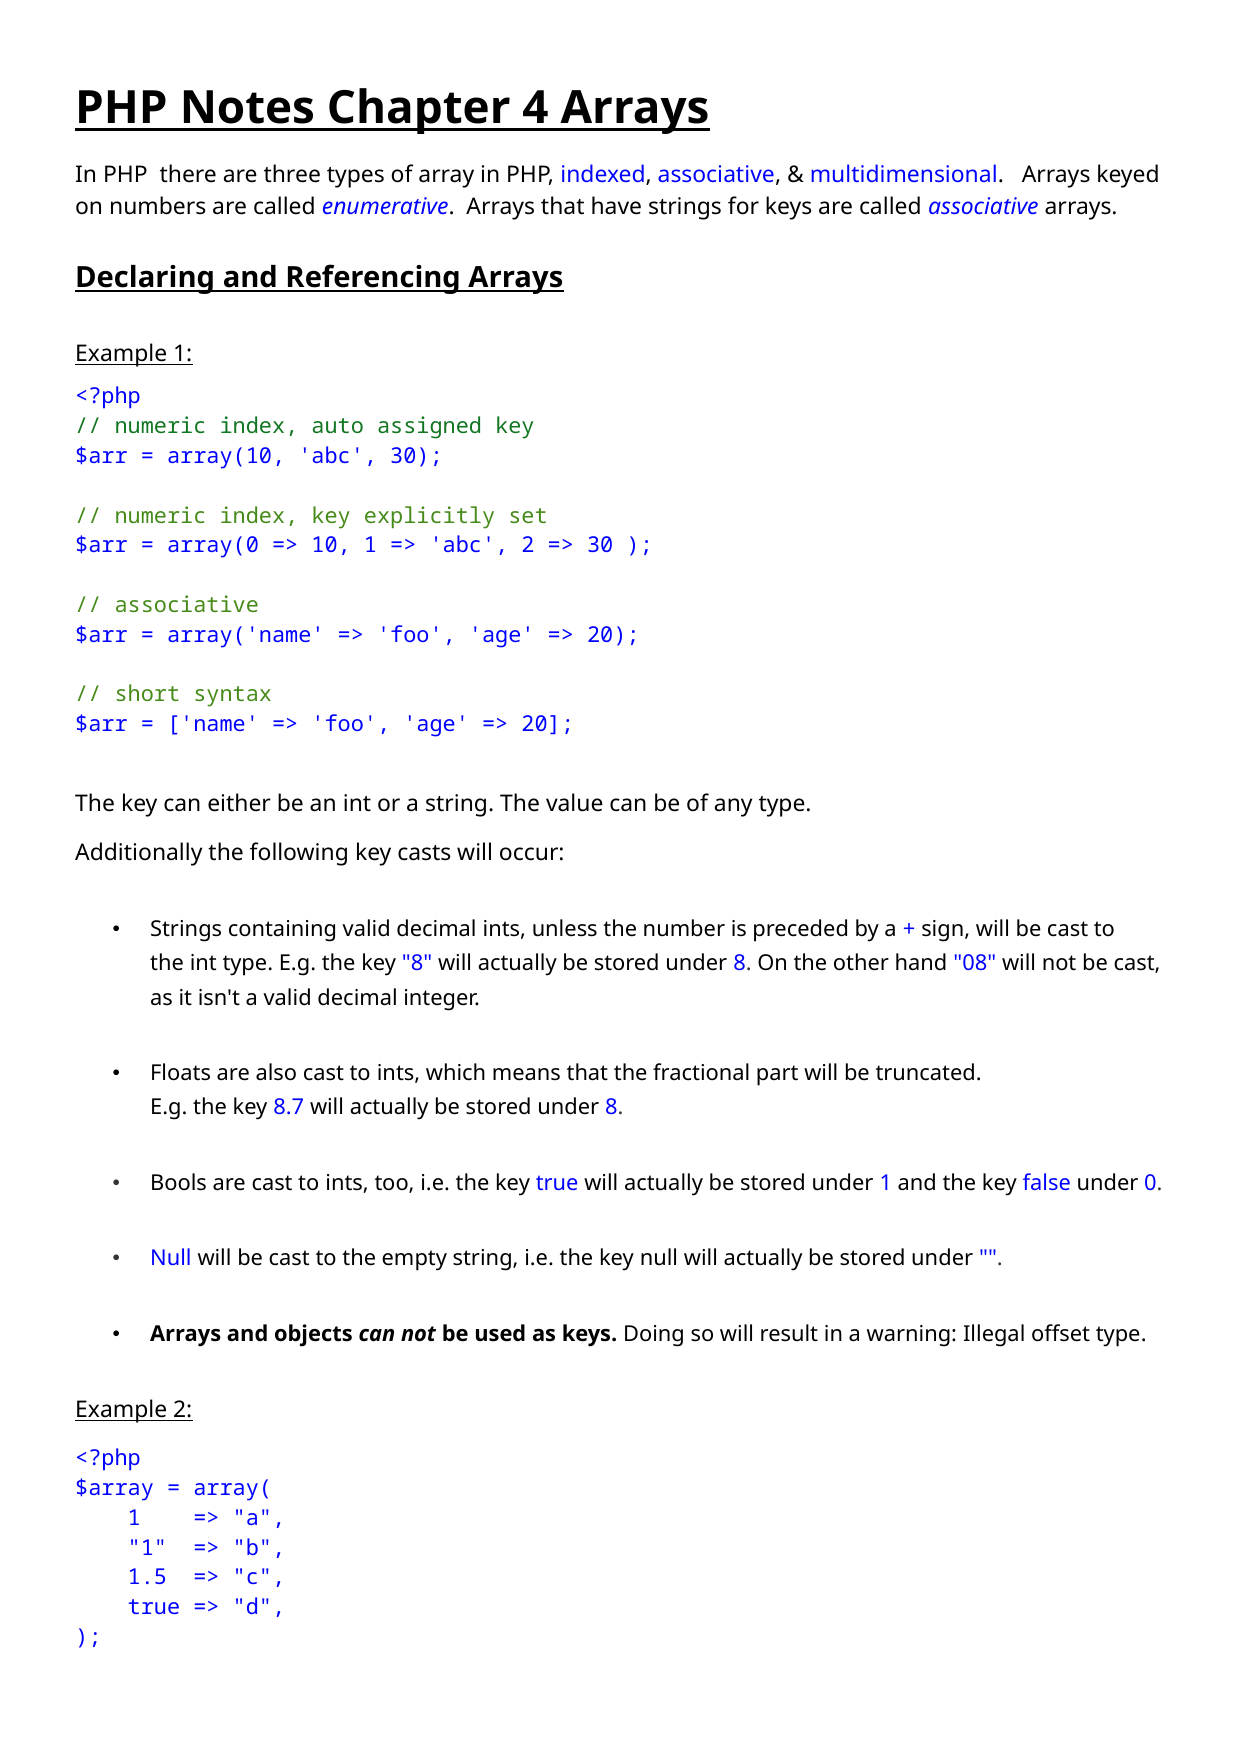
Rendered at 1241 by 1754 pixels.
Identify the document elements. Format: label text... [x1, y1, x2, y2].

text // associative [75, 589, 1166, 619]
text Example 2: [75, 1393, 1166, 1424]
text <?php [75, 380, 1166, 410]
text $arr = array('name' => 'foo', 'age' => 20); [75, 619, 1166, 648]
text $arr = array(10, 'abc', 30); [75, 440, 1166, 470]
text // numeric index, auto assigned key [75, 410, 1166, 440]
text PHP Notes Chapter 4 Arrays [75, 75, 1166, 137]
text Declaring and Referencing Arrays [75, 256, 1166, 296]
list Strings containing valid decimal ints, unless the number is preceded by a + sign, will be cast to the int type. E.g. the key "8" will actually be stored under 8. On the other hand "08" will not be cast, as it isn't a valid decimal integer. [112, 913, 1166, 1011]
text The key can either be an int or a string. The value can be of any type. [75, 787, 1166, 818]
list Null will be cast to the empty string, i.e. the key null will actually be stored under "". [112, 1242, 1166, 1272]
text // numeric index, key explicitly set [75, 499, 1166, 529]
list Arrays and objects can not be used as keys. Doing so will result in a warning: Illegal offset type. [112, 1318, 1166, 1347]
text In PHP there are three types of array in PHP, indexed, associative, & multidimensional. Arrays keyed on numbers are called enumerative. Arrays that have strings for keys are called associative arrays. [75, 158, 1166, 221]
text Example 1: [75, 337, 1166, 369]
list Bools are cast to ints, too, i.e. the key true will actually be stored under 1 and the key false under 0. [112, 1167, 1166, 1196]
list E.g. the key 8.7 will actually be stored under 8. [112, 1091, 1166, 1121]
text $arr = ['name' => 'foo', 'age' => 20]; [75, 708, 1166, 738]
text // short syntax [75, 678, 1166, 708]
text Additionally the following key casts will occur: [75, 836, 1166, 867]
text $arr = array(0 => 10, 1 => 'abc', 2 => 30 ); [75, 529, 1166, 559]
list Floats are also cast to ints, which means that the fractional part will be truncated. [112, 1057, 1166, 1087]
text <?php $array = array( 1 => "a", "1" => "b", 1.5 => "c", true => "d", ); [75, 1442, 1166, 1651]
